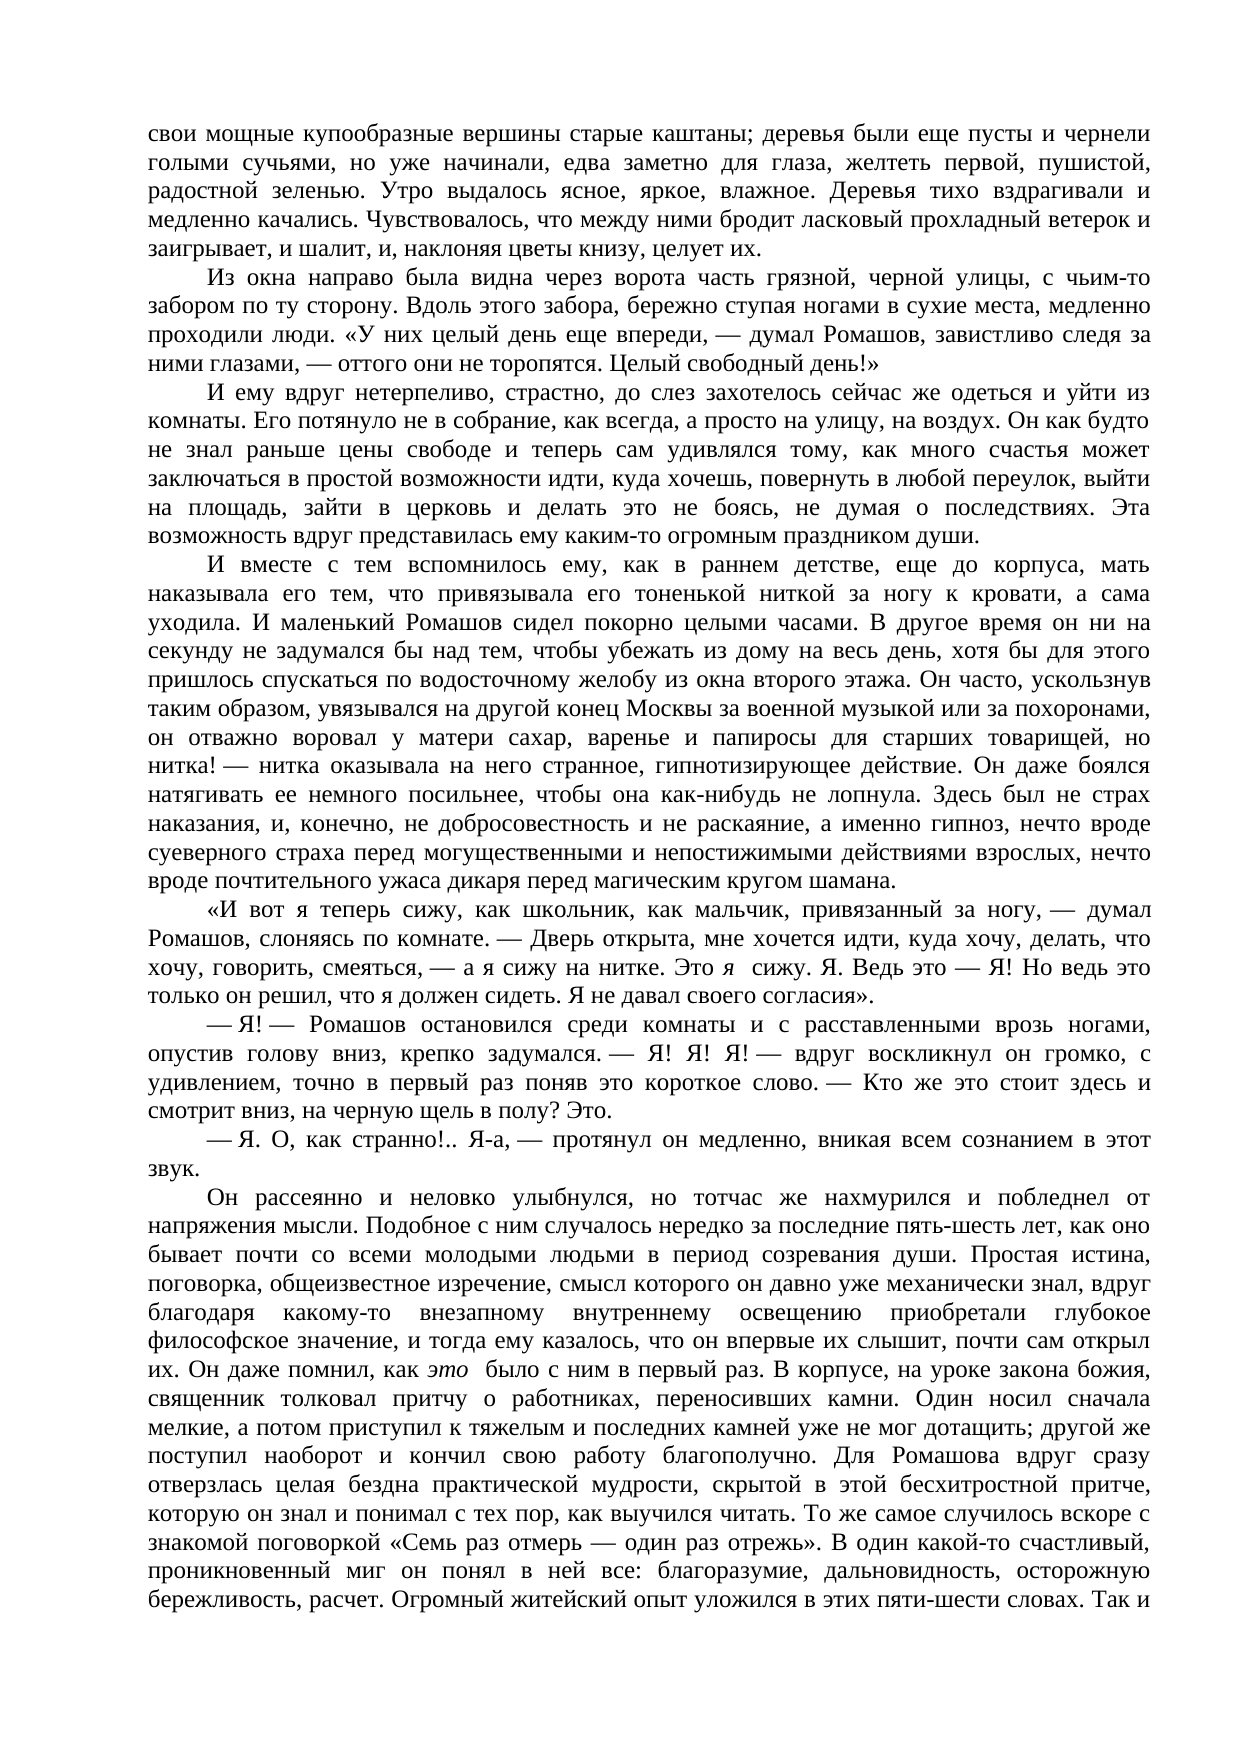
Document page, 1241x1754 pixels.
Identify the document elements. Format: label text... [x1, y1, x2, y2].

text Из окна направо была видна через ворота часть грязной, черной улицы, с чьим-то забором по ту сторону. Вдоль этого забора, бережно ступая ногами в сухие места, медленно проходили люди. «У них целый день еще впереди, — думал Ромашов, завистливо следя за ними глазами, — оттого они не торопятся. Целый свободный день!» [148, 262, 1152, 377]
text И вместе с тем вспомнилось ему, как в раннем детстве, еще до корпуса, мать наказывала его тем, что привязывала его тоненькой ниткой за ногу к кровати, а сама уходила. И маленький Ромашов сидел покорно целыми часами. В другое время он ни на секунду не задумался бы над тем, чтобы убежать из дому на весь день, хотя бы для этого пришлось спускаться по водосточному желобу из окна второго этажа. Он часто, ускользнув таким образом, увязывался на другой конец Москвы за военной музыкой или за похоронами, он отважно воровал у матери сахар, варенье и папиросы для старших товарищей, но нитка! — нитка оказывала на него странное, гипнотизирующее действие. Он даже боялся натягивать ее немного посильнее, чтобы она как-нибудь не лопнула. Здесь был не страх наказания, и, конечно, не добросовестность и не раскаяние, а именно гипноз, нечто вроде суеверного страха перед могущественными и непостижимыми действиями взрослых, нечто вроде почтительного ужаса дикаря перед магическим кругом шамана. [148, 549, 1152, 894]
text «И вот я теперь сижу, как школьник, как мальчик, привязанный за ногу, — думал Ромашов, слоняясь по комнате. — Дверь открыта, мне хочется идти, куда хочу, делать, что хочу, говорить, смеяться, — а я сижу на нитке. Это я сижу. Я. Ведь это — Я! Но ведь это только он решил, что я должен сидеть. Я не давал своего согласия». [148, 894, 1152, 1009]
text — Я. О, как странно!.. Я-а, — протянул он медленно, вникая всем сознанием в этот звук. [148, 1124, 1152, 1182]
text И ему вдруг нетерпеливо, страстно, до слез захотелось сейчас же одеться и уйти из комнаты. Его потянуло не в собрание, как всегда, а просто на улицу, на воздух. Он как будто не знал раньше цены свободе и теперь сам удивлялся тому, как много счастья может заключаться в простой возможности идти, куда хочешь, повернуть в любой переулок, выйти на площадь, зайти в церковь и делать это не боясь, не думая о последствиях. Эта возможность вдруг представилась ему каким-то огромным праздником души. [148, 377, 1152, 549]
text Он рассеянно и неловко улыбнулся, но тотчас же нахмурился и побледнел от напряжения мысли. Подобное с ним случалось нередко за последние пять-шесть лет, как оно бывает почти со всеми молодыми людьми в период созревания души. Простая истина, поговорка, общеизвестное изречение, смысл которого он давно уже механически знал, вдруг благодаря какому-то внезапному внутреннему освещению приобретали глубокое философское значение, и тогда ему казалось, что он впервые их слышит, почти сам открыл их. Он даже помнил, как это было с ним в первый раз. В корпусе, на уроке закона божия, священник толковал притчу о работниках, переносивших камни. Один носил сначала мелкие, а потом приступил к тяжелым и последних камней уже не мог дотащить; другой же поступил наоборот и кончил свою работу благополучно. Для Ромашова вдруг сразу отверзлась целая бездна практической мудрости, скрытой в этой бесхитростной притче, которую он знал и понимал с тех пор, как выучился читать. То же самое случилось вскоре с знакомой поговоркой «Семь раз отмерь — один раз отрежь». В один какой-то счастливый, проникновенный миг он понял в ней все: благоразумие, дальновидность, осторожную бережливость, расчет. Огромный житейский опыт уложился в этих пяти-шести словах. Так и [148, 1182, 1152, 1613]
text — Я! — Ромашов остановился среди комнаты и с расставленными врозь ногами, опустив голову вниз, крепко задумался. — Я! Я! Я! — вдруг воскликнул он громко, с удивлением, точно в первый раз поняв это короткое слово. — Кто же это стоит здесь и смотрит вниз, на черную щель в полу? Это. [148, 1009, 1152, 1124]
text свои мощные купообразные вершины старые каштаны; деревья были еще пусты и чернели голыми сучьями, но уже начинали, едва заметно для глаза, желтеть первой, пушистой, радостной зеленью. Утро выдалось ясное, яркое, влажное. Деревья тихо вздрагивали и медленно качались. Чувствовалось, что между ними бродит ласковый прохладный ветерок и заигрывает, и шалит, и, наклоняя цветы книзу, целует их. [148, 118, 1152, 262]
